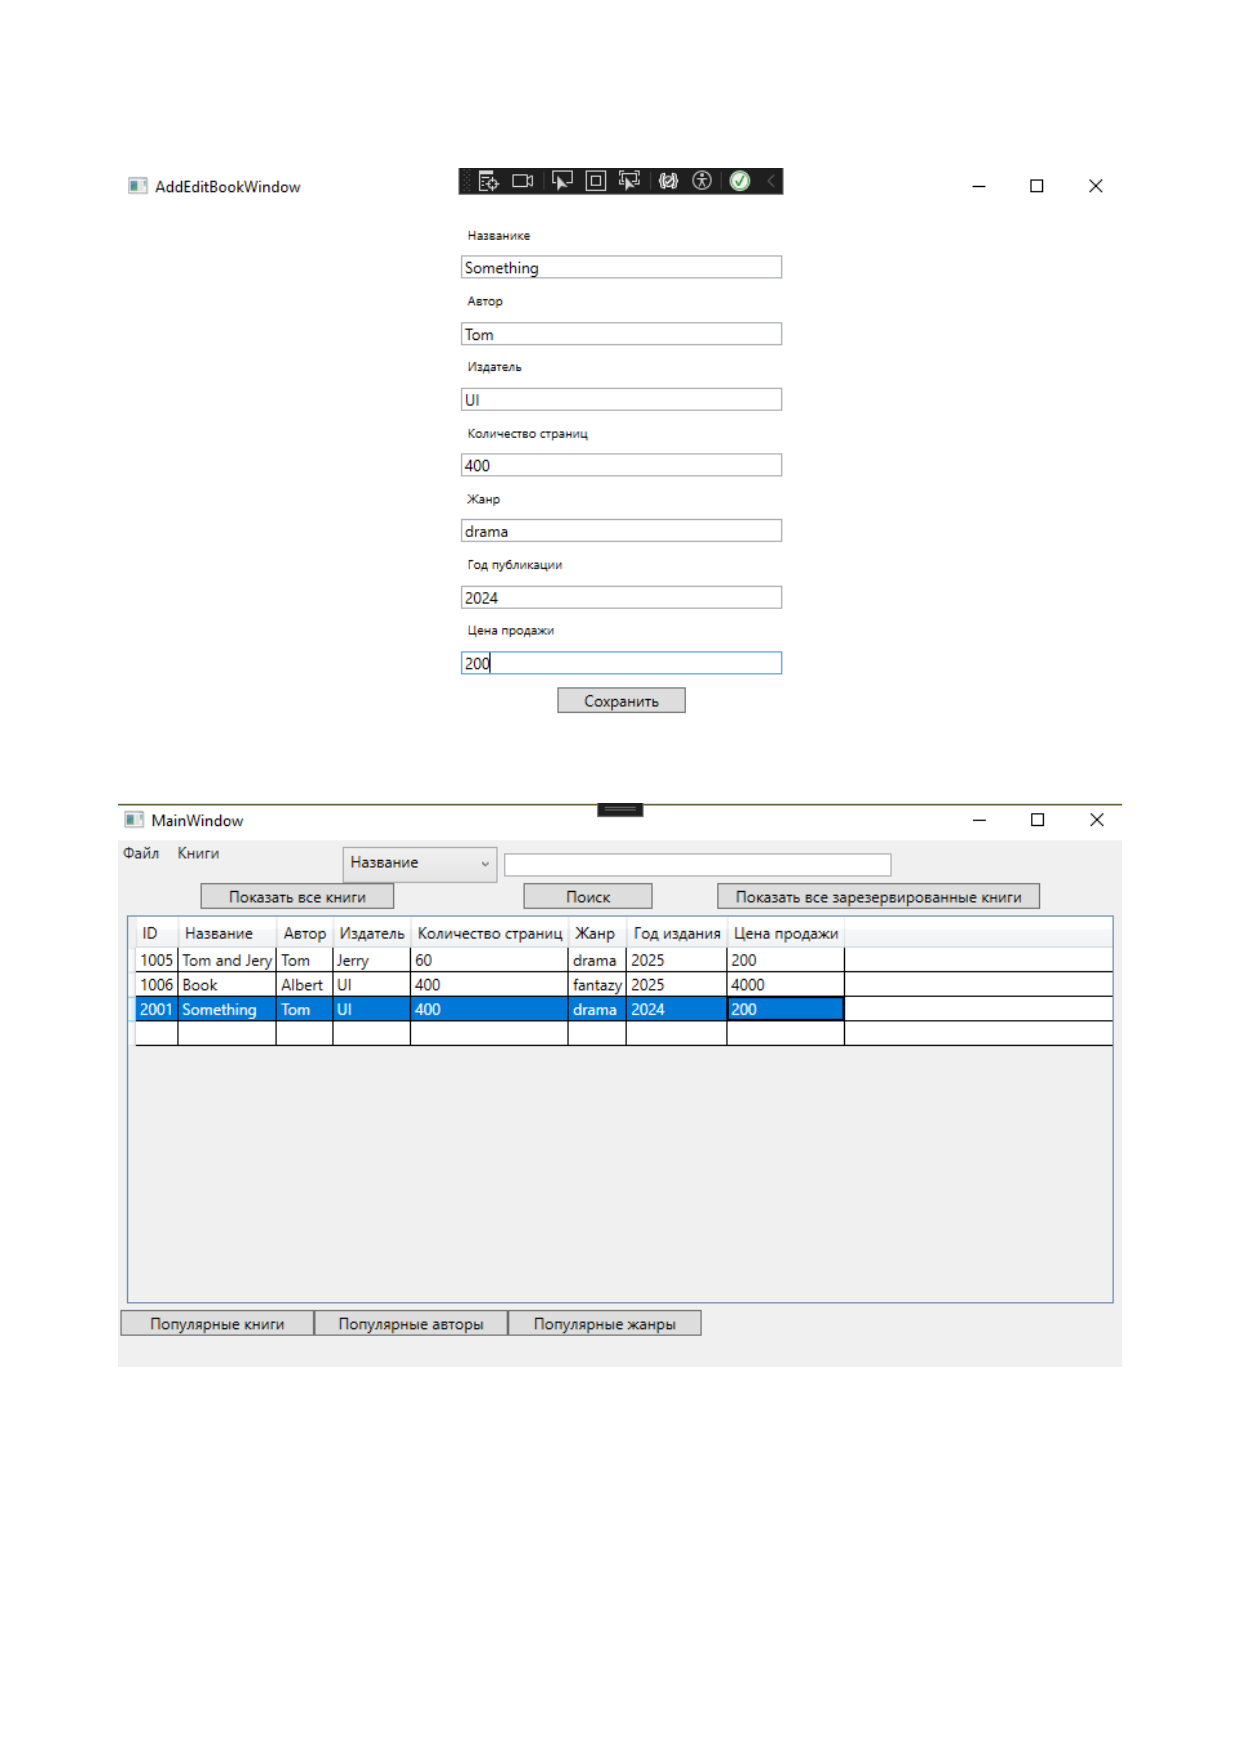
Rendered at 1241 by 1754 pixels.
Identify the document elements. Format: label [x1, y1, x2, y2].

picture [118, 168, 1123, 735]
picture [118, 803, 1123, 1367]
